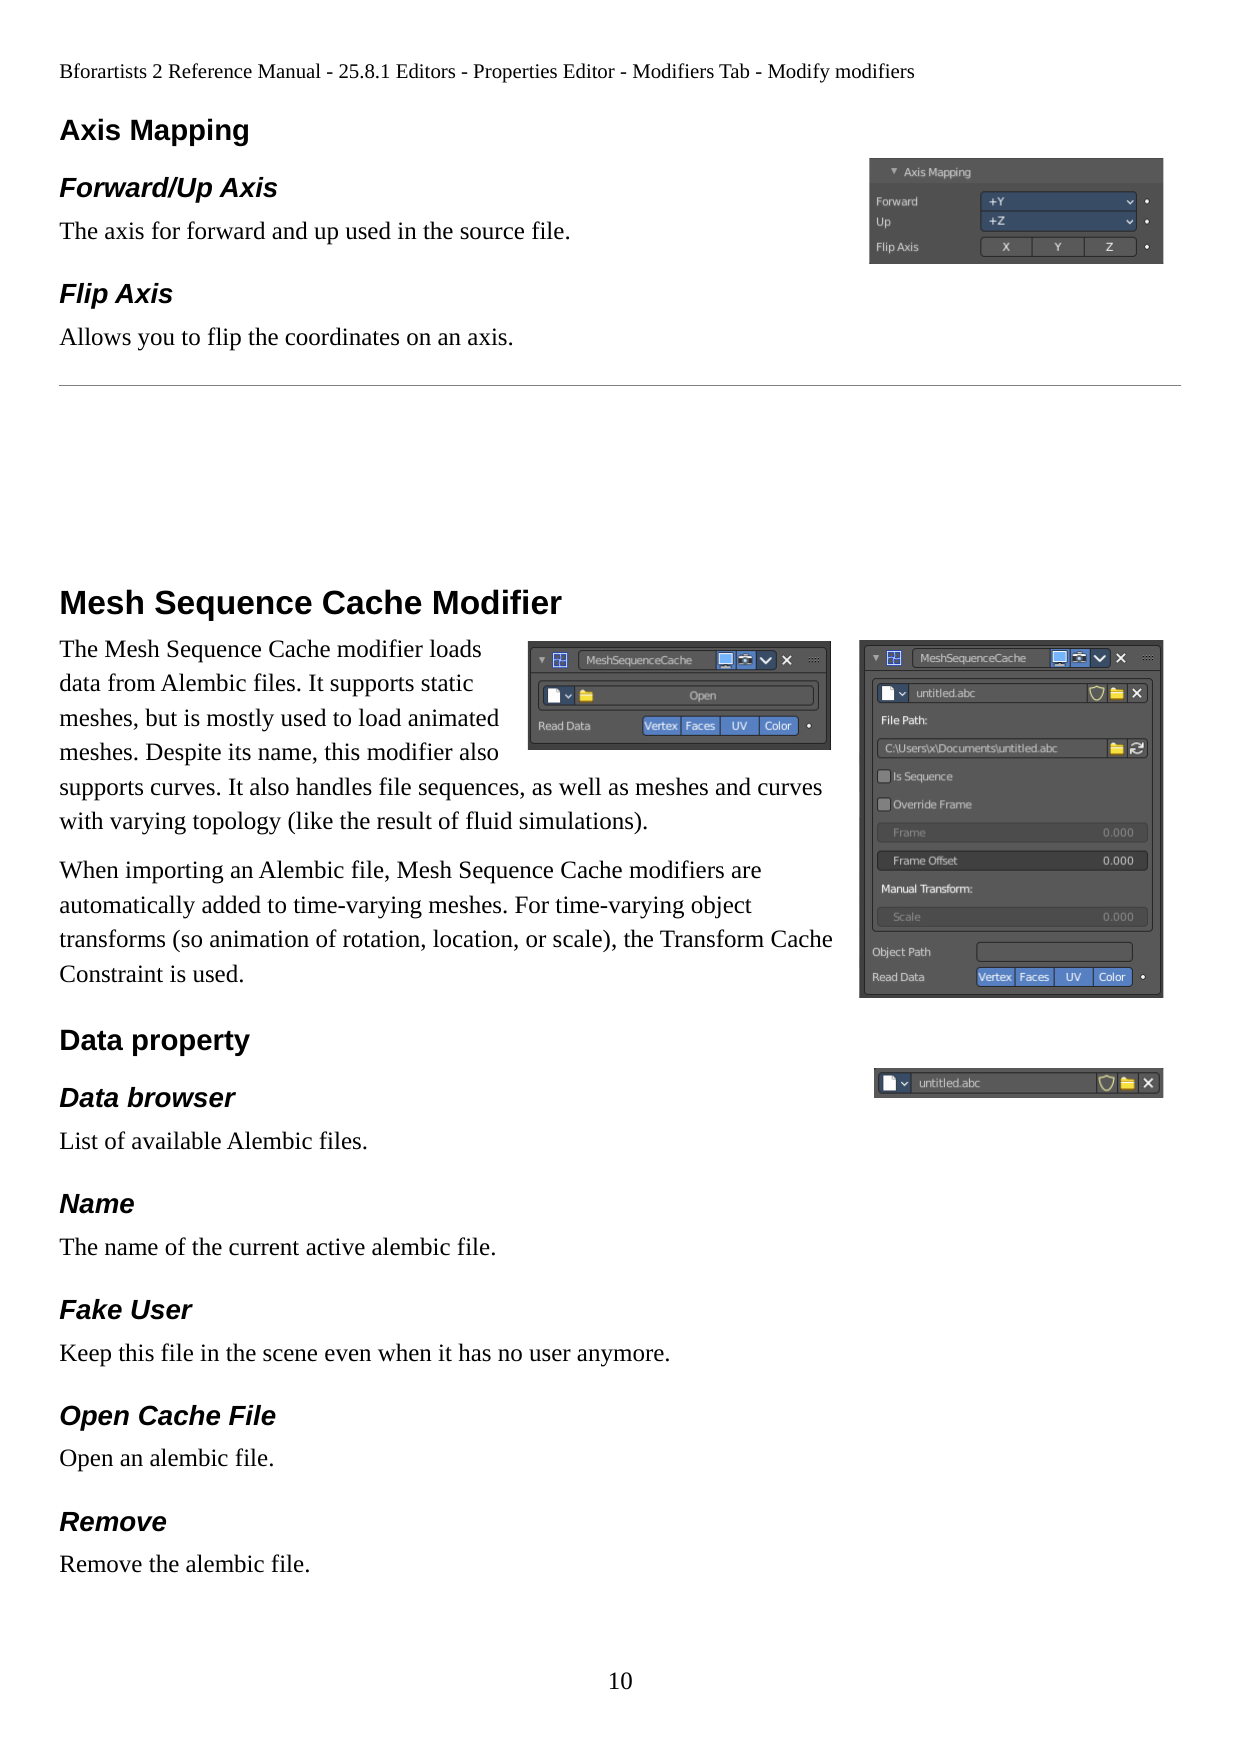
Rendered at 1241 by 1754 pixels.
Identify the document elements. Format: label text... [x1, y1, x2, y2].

text Allows you to flip the coordinates on an axis. [59, 322, 1181, 350]
subtitle Axis Mapping [59, 113, 1181, 146]
text Open an alembic file. [59, 1443, 1181, 1472]
picture [527, 641, 831, 750]
subtitle [1164, 171, 1181, 203]
subtitle Mesh Sequence Cache Modifier [59, 583, 1181, 622]
text Remove the alembic file. [59, 1549, 1181, 1578]
text The Mesh Sequence Cache modifier loads data from Alembic files. It supports static meshes, but is mostly used to load animated meshes. Despite its name, this modifier also supports curves. It also handles file sequences, as well as meshes and curves with varying topology (like the result of fluid simulations). [59, 634, 1181, 835]
picture [874, 1068, 1164, 1098]
subtitle Name [59, 1187, 1181, 1219]
picture [859, 640, 1164, 998]
subtitle Open Cache File [59, 1399, 1181, 1431]
subtitle Flip Axis [59, 277, 1181, 309]
text When importing an Alembic file, Mesh Sequence Cache modifiers are automatically added to time-varying meshes. For time-varying object transforms (so animation of rotation, location, or scale), the Transform Cache Constraint is used. [59, 856, 859, 988]
subtitle Remove [59, 1505, 1181, 1537]
subtitle Data browser [59, 1081, 1181, 1113]
picture [869, 158, 1164, 264]
text The axis for forward and up used in the source file. [59, 216, 869, 244]
subtitle Forward/Up Axis [59, 171, 869, 203]
subtitle Data property [59, 1023, 1181, 1056]
subtitle Fake User [59, 1293, 1181, 1325]
text Keep this file in the scene even when it has no user anymore. [59, 1338, 1181, 1366]
text The name of the current active alembic file. [59, 1232, 1181, 1260]
text List of available Alembic files. [59, 1126, 1181, 1154]
